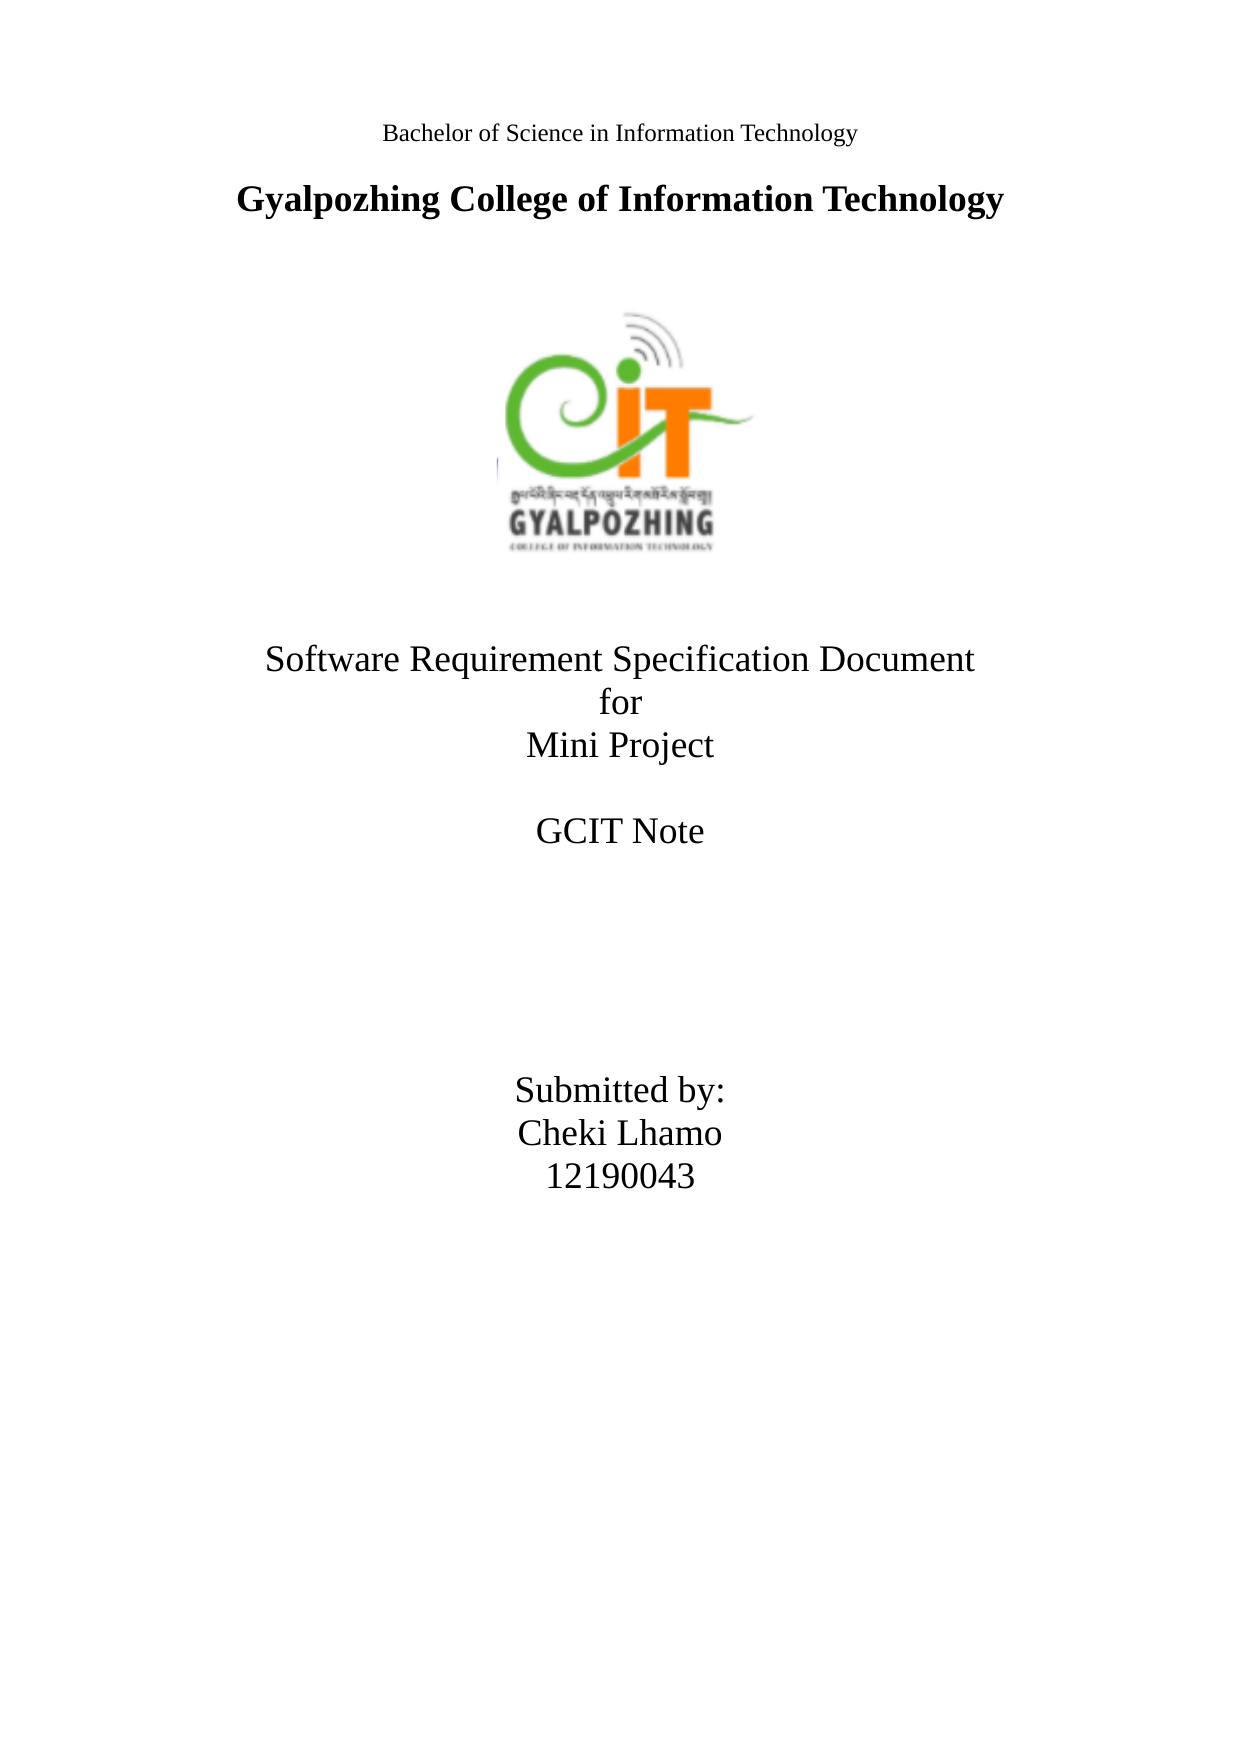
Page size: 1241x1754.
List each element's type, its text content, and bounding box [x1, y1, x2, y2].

text 12190043 [118, 1154, 1122, 1197]
text Mini Project [118, 723, 1122, 766]
text for [118, 679, 1122, 723]
picture [496, 291, 764, 564]
text GCIT Note [118, 809, 1122, 852]
text Gyalpozhing College of Information Technology [118, 176, 1122, 219]
text Submitted by: [118, 1068, 1122, 1111]
text Cheki Lhamo [118, 1111, 1122, 1154]
text Software Requirement Specification Document [118, 636, 1122, 679]
